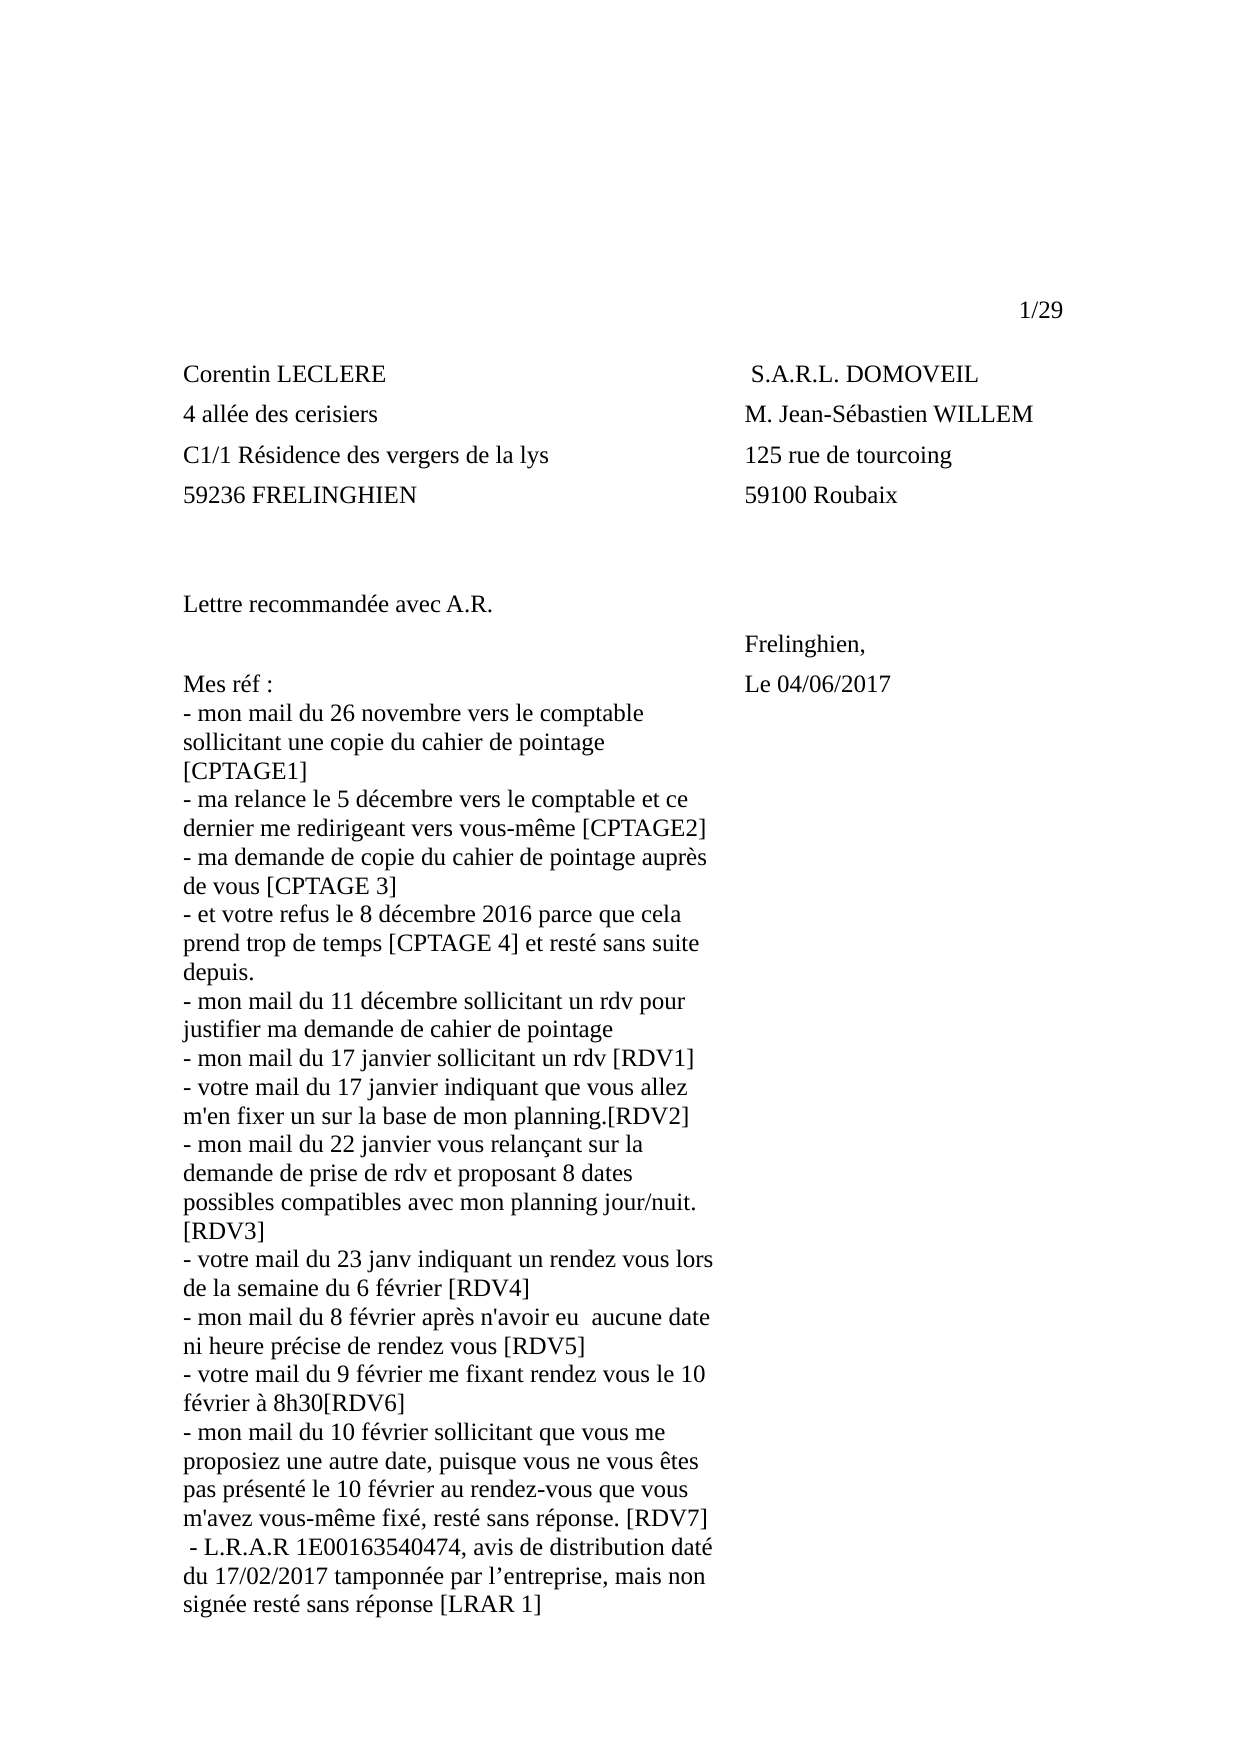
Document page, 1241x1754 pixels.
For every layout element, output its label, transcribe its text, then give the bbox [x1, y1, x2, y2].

table_cell C1/1 Résidence des vergers de la lys [177, 434, 579, 474]
table_header Corentin LECLERE [177, 354, 579, 394]
table_header S.A.R.L. DOMOVEIL [739, 354, 1063, 394]
table_header [721, 624, 738, 664]
table_header [177, 543, 1063, 583]
table_cell [721, 664, 738, 1624]
table_cell 59100 Roubaix [739, 474, 1063, 514]
table_cell 125 rue de tourcoing [739, 434, 1063, 474]
table_cell M. Jean-Sébastien WILLEM [739, 394, 1063, 434]
table_cell [579, 394, 738, 434]
table_header [579, 354, 738, 394]
table_cell 4 allée des cerisiers [177, 394, 579, 434]
table_header Lettre recommandée avec A.R. [177, 583, 1063, 623]
table_cell Le 04/06/2017 [739, 664, 1063, 1624]
table_header Frelinghien, [739, 624, 1063, 664]
table_cell Mes réf : - mon mail du 26 novembre vers le comptable sollicitant une copie du cahier de pointage [CPTAGE1] - ma relance le 5 décembre vers le comptable et ce dernier me redirigeant vers vous-même [CPTAGE2] - ma demande de copie du cahier de pointage auprès de vous [CPTAGE 3] - et votre refus le 8 décembre 2016 parce que cela prend trop de temps [CPTAGE 4] et resté sans suite depuis. - mon mail du 11 décembre sollicitant un rdv pour justifier ma demande de cahier de pointage - mon mail du 17 janvier sollicitant un rdv [RDV1] - votre mail du 17 janvier indiquant que vous allez m'en fixer un sur la base de mon planning.[RDV2] - mon mail du 22 janvier vous relançant sur la demande de prise de rdv et proposant 8 dates possibles compatibles avec mon planning jour/nuit.[RDV3] - votre mail du 23 janv indiquant un rendez vous lors de la semaine du 6 février [RDV4] - mon mail du 8 février après n'avoir eu aucune date ni heure précise de rendez vous [RDV5] - votre mail du 9 février me fixant rendez vous le 10 février à 8h30[RDV6] - mon mail du 10 février sollicitant que vous me proposiez une autre date, puisque vous ne vous êtes pas présenté le 10 février au rendez-vous que vous m'avez vous-même fixé, resté sans réponse. [RDV7] - L.R.A.R 1E00163540474, avis de distribution daté du 17/02/2017 tamponnée par l’entreprise, mais non signée resté sans réponse [LRAR 1] [177, 664, 721, 1624]
table_cell [579, 434, 738, 474]
table_header [177, 624, 721, 664]
table_cell 59236 FRELINGHIEN [177, 474, 579, 514]
table_cell [579, 474, 738, 514]
